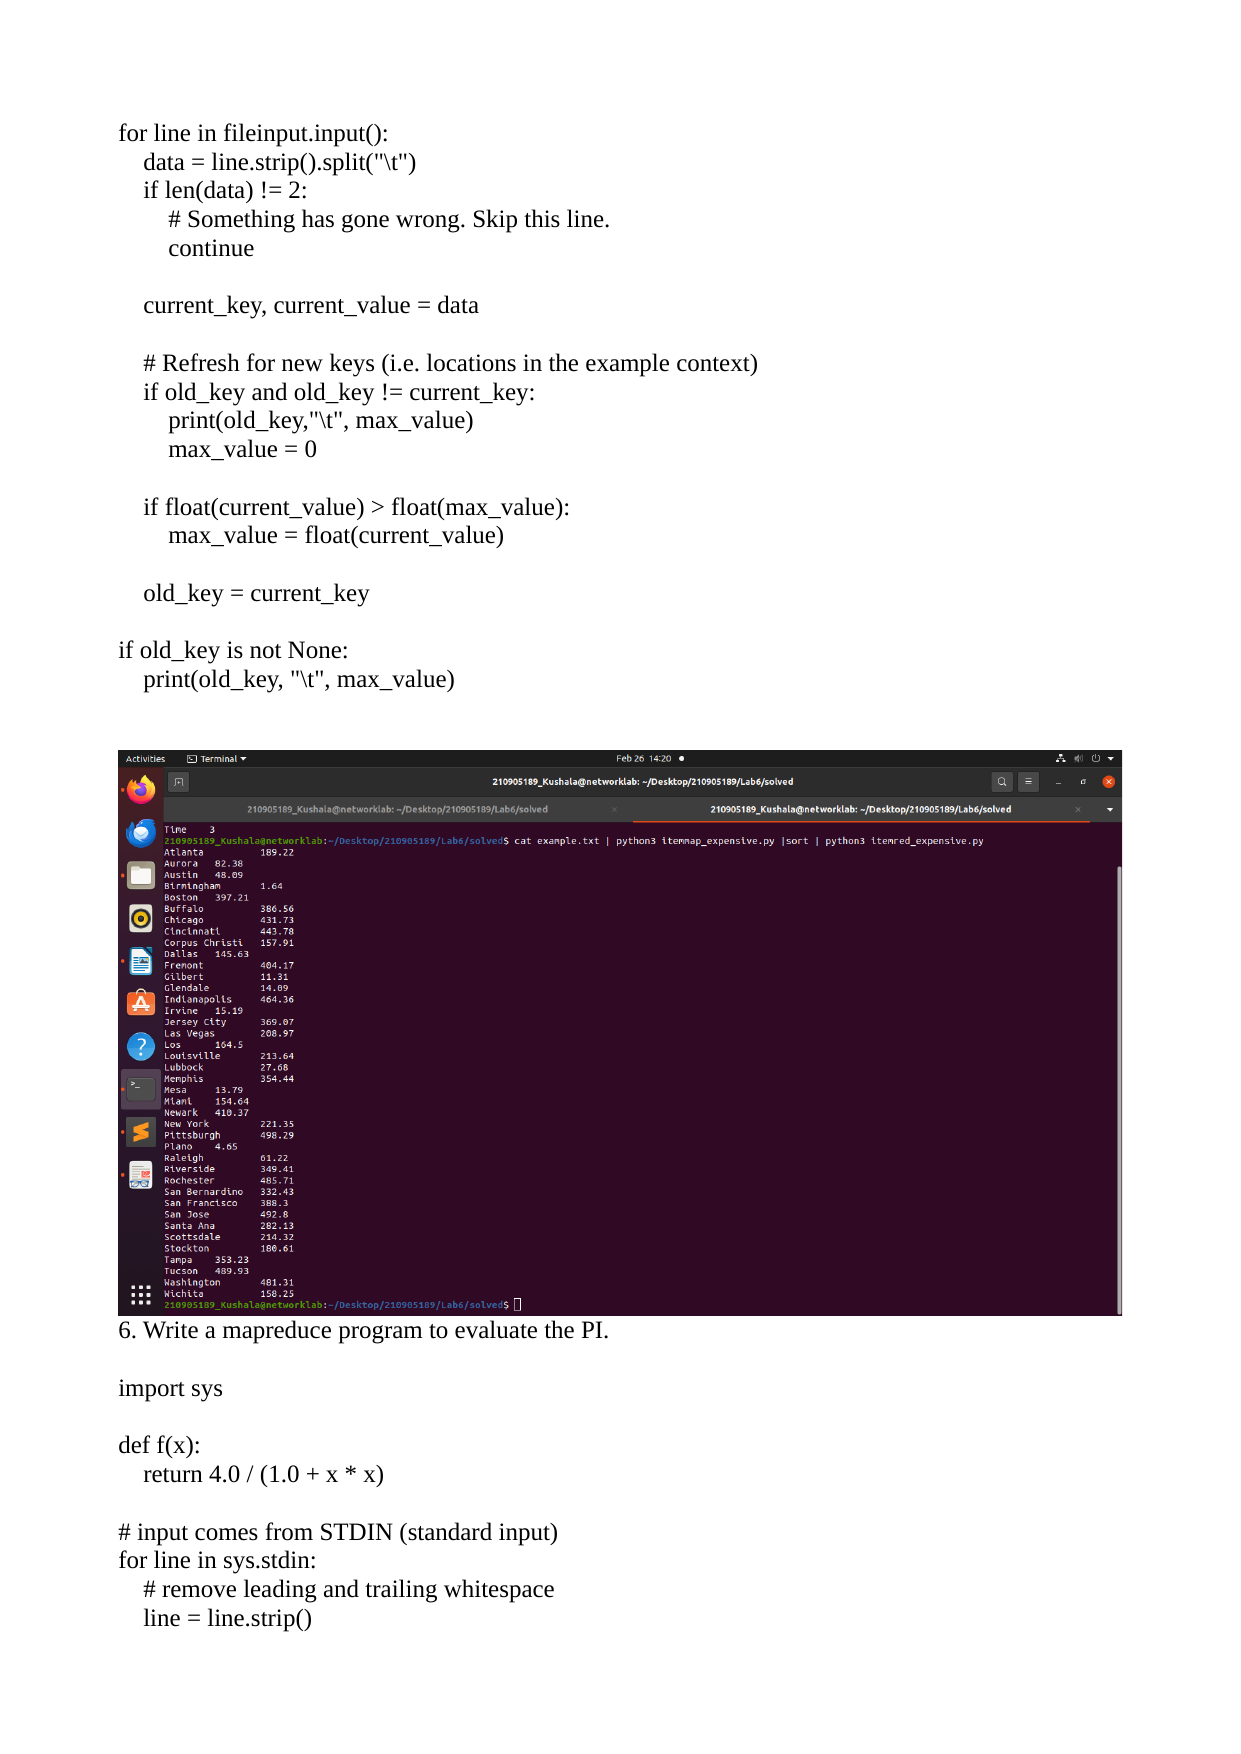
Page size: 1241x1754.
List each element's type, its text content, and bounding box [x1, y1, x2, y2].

text continue [118, 233, 1122, 262]
text max_value = float(current_value) [118, 521, 1122, 549]
text # input comes from STDIN (standard input) [118, 1517, 1122, 1545]
text data = line.strip().split("\t") [118, 147, 1122, 176]
text if old_key is not None: [118, 636, 1122, 664]
text import sys [118, 1373, 1122, 1402]
text print(old_key, "\t", max_value) [118, 664, 1122, 693]
text max_value = 0 [118, 434, 1122, 463]
text if float(current_value) > float(max_value): [118, 492, 1122, 521]
text if old_key and old_key != current_key: [118, 377, 1122, 406]
text # remove leading and trailing whitespace [118, 1574, 1122, 1603]
text old_key = current_key [118, 578, 1122, 607]
text # Something has gone wrong. Skip this line. [118, 204, 1122, 233]
text print(old_key,"\t", max_value) [118, 406, 1122, 434]
text current_key, current_value = data [118, 291, 1122, 319]
text for line in sys.stdin: [118, 1545, 1122, 1574]
text # Refresh for new keys (i.e. locations in the example context) [118, 348, 1122, 377]
picture [118, 750, 1123, 1316]
text if len(data) != 2: [118, 176, 1122, 204]
text def f(x): [118, 1430, 1122, 1459]
text line = line.strip() [118, 1603, 1122, 1632]
text return 4.0 / (1.0 + x * x) [118, 1459, 1122, 1488]
text 6. Write a mapreduce program to evaluate the PI. [118, 1316, 1122, 1344]
text for line in fileinput.input(): [118, 118, 1122, 147]
